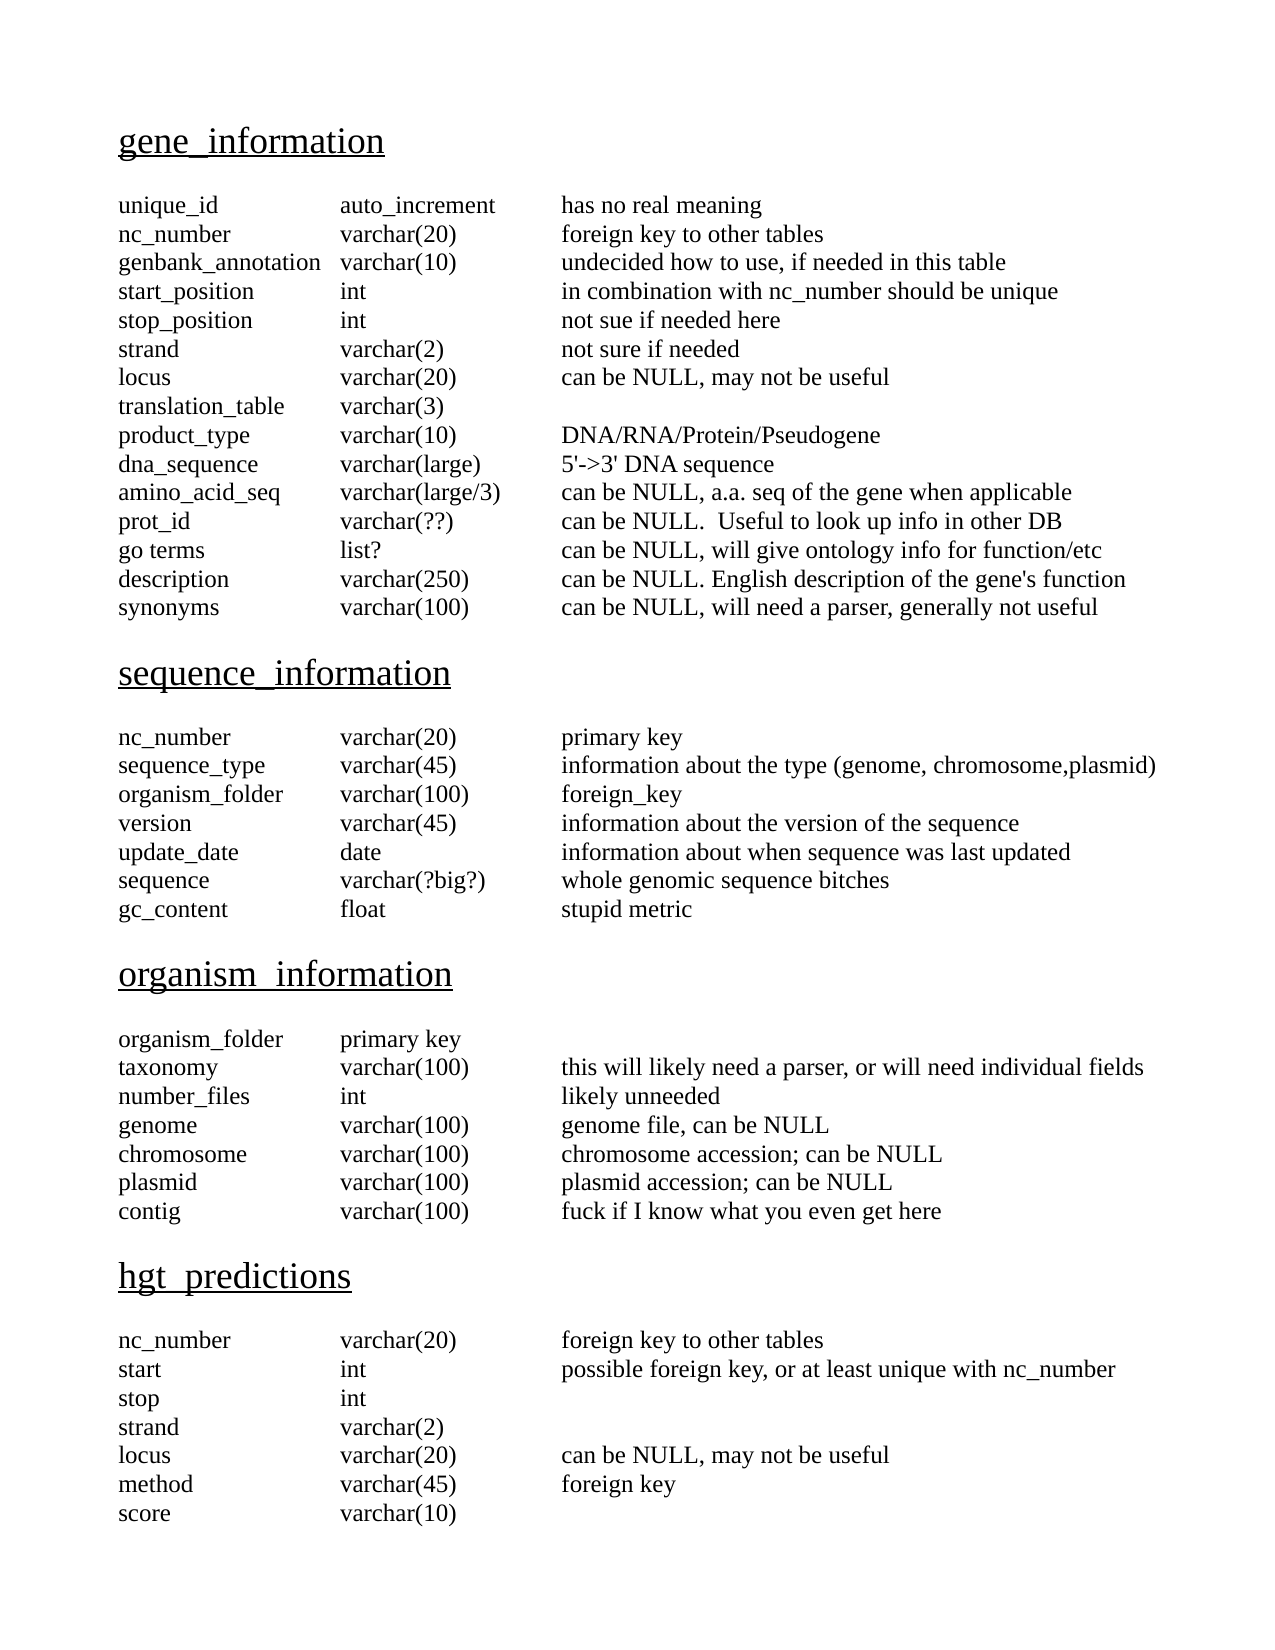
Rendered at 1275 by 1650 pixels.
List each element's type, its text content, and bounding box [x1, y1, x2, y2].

text dna_sequence varchar(large) 5'->3' DNA sequence [118, 449, 1157, 477]
text strand varchar(2) not sure if needed [118, 334, 1157, 362]
text translation_table varchar(3) [118, 391, 1157, 420]
text chromosome varchar(100) chromosome accession; can be NULL [118, 1139, 1157, 1167]
text method varchar(45) foreign key [118, 1469, 1157, 1498]
text gene_information [118, 118, 1157, 161]
text contig varchar(100) fuck if I know what you even get here [118, 1196, 1157, 1225]
text locus varchar(20) can be NULL, may not be useful [118, 362, 1157, 391]
text update_date date information about when sequence was last updated [118, 837, 1157, 866]
text start_position int in combination with nc_number should be unique [118, 276, 1157, 305]
text hgt_predictions [118, 1254, 1157, 1297]
text product_type varchar(10) DNA/RNA/Protein/Pseudogene [118, 420, 1157, 449]
text gc_content float stupid metric [118, 894, 1157, 923]
text stop int [118, 1383, 1157, 1412]
text locus varchar(20) can be NULL, may not be useful [118, 1441, 1157, 1469]
text description varchar(250) can be NULL. English description of the gene's function [118, 564, 1157, 592]
text unique_id auto_increment has no real meaning [118, 190, 1157, 219]
text number_files int likely unneeded [118, 1081, 1157, 1110]
text organism_information [118, 952, 1157, 995]
text go terms list? can be NULL, will give ontology info for function/etc [118, 535, 1157, 564]
text amino_acid_seq varchar(large/3) can be NULL, a.a. seq of the gene when applicable [118, 477, 1157, 506]
text prot_id varchar(??) can be NULL. Useful to look up info in other DB [118, 506, 1157, 535]
text synonyms varchar(100) can be NULL, will need a parser, generally not useful [118, 592, 1157, 621]
text organism_folder primary key [118, 1024, 1157, 1052]
text sequence_type varchar(45) information about the type (genome, chromosome,plasmid) [118, 751, 1157, 779]
text organism_folder varchar(100) foreign_key [118, 779, 1157, 808]
text nc_number varchar(20) foreign key to other tables [118, 1326, 1157, 1354]
text nc_number varchar(20) primary key [118, 722, 1157, 751]
text genome varchar(100) genome file, can be NULL [118, 1110, 1157, 1139]
text sequence varchar(?big?) whole genomic sequence bitches [118, 866, 1157, 894]
text genbank_annotation varchar(10) undecided how to use, if needed in this table [118, 247, 1157, 276]
text stop_position int not sue if needed here [118, 305, 1157, 334]
text nc_number varchar(20) foreign key to other tables [118, 219, 1157, 247]
text version varchar(45) information about the version of the sequence [118, 808, 1157, 837]
text start int possible foreign key, or at least unique with nc_number [118, 1354, 1157, 1383]
text score varchar(10) [118, 1498, 1157, 1527]
text sequence_information [118, 650, 1157, 693]
text strand varchar(2) [118, 1412, 1157, 1441]
text plasmid varchar(100) plasmid accession; can be NULL [118, 1167, 1157, 1196]
text taxonomy varchar(100) this will likely need a parser, or will need individual fields [118, 1052, 1157, 1081]
